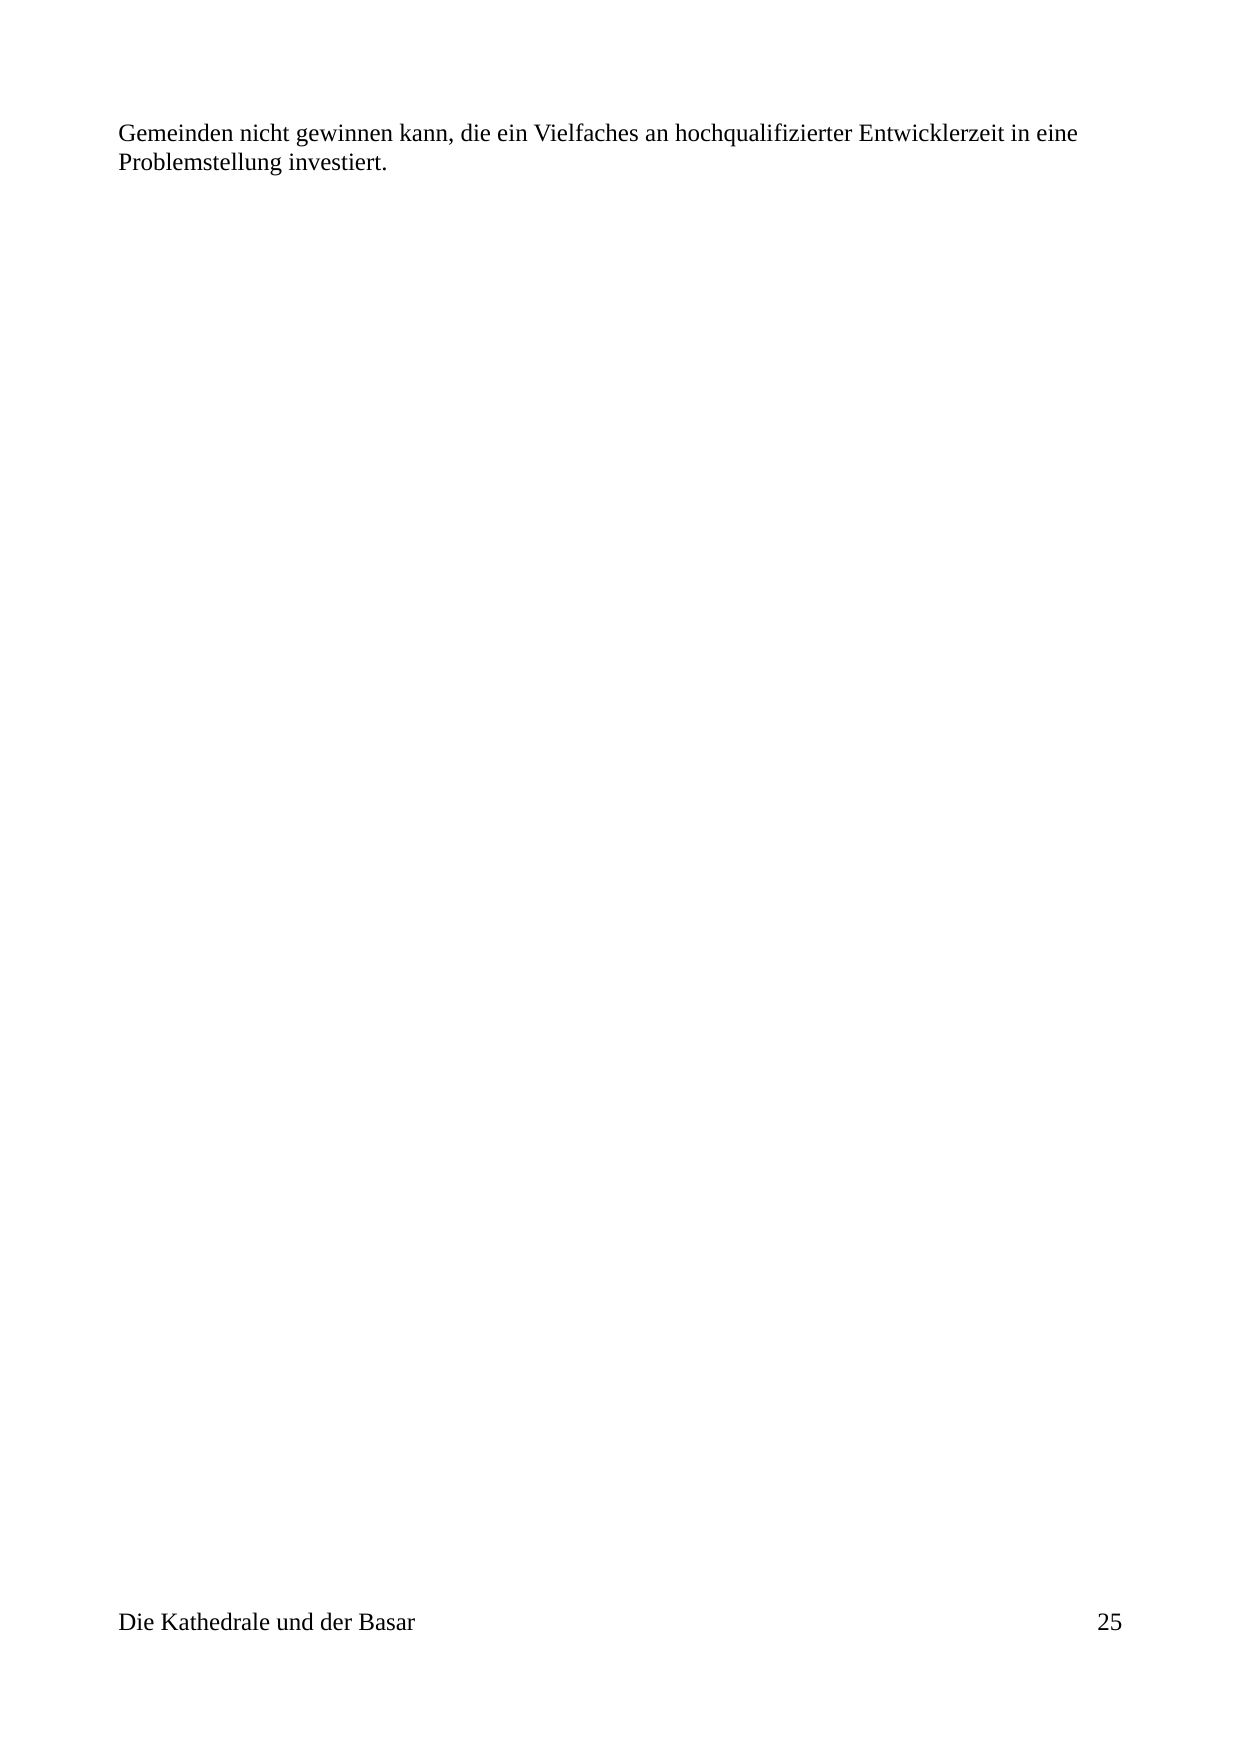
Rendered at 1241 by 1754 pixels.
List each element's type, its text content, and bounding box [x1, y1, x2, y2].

text Gemeinden nicht gewinnen kann, die ein Vielfaches an hochqualifizierter Entwicklerzeit in eine Problemstellung investiert. [118, 118, 1122, 176]
